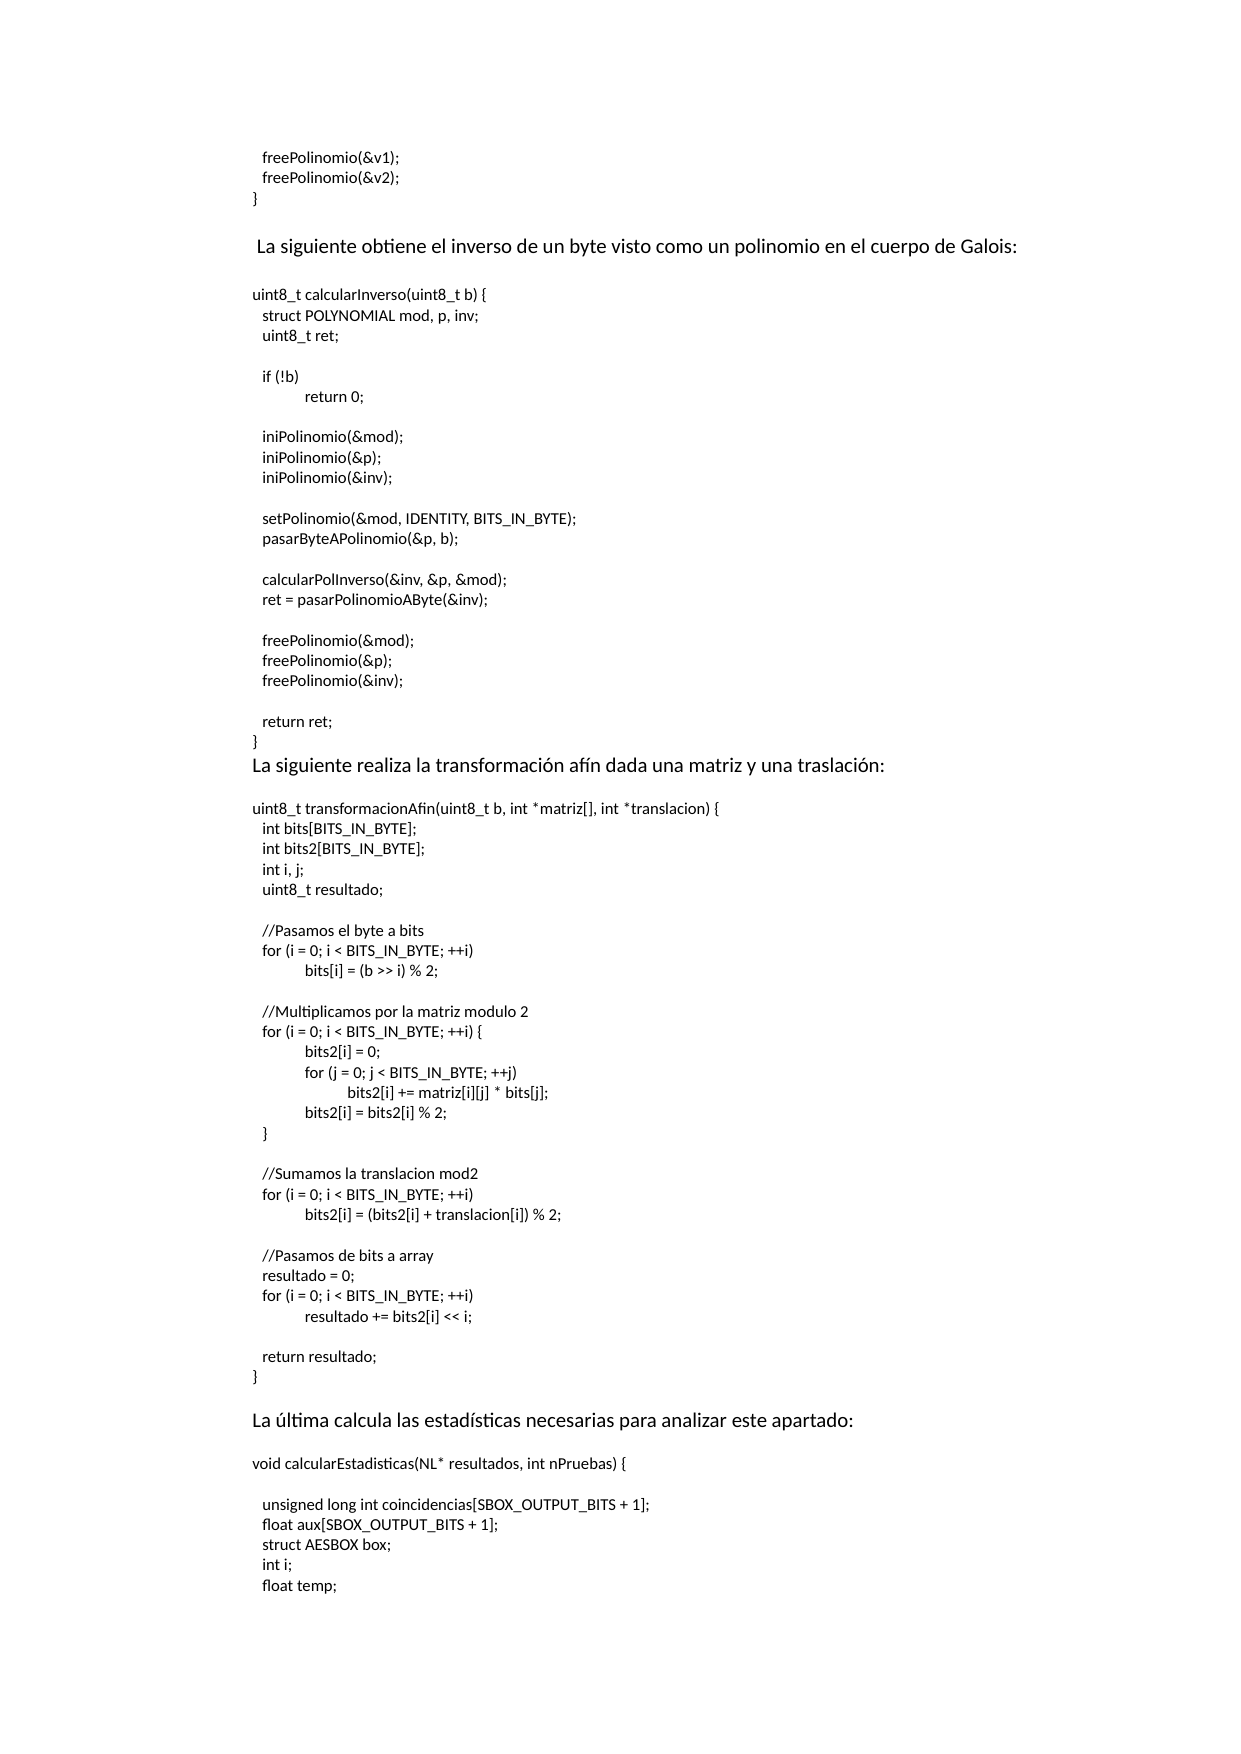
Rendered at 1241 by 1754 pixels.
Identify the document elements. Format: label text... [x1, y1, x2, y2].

text for (i = 0; i < BITS_IN_BYTE; ++i) [252, 1184, 1063, 1204]
text void calcularEstadisticas(NL* resultados, int nPruebas) { [252, 1453, 1063, 1473]
text uint8_t resultado; [252, 879, 1063, 899]
text struct AESBOX box; [252, 1534, 1063, 1555]
text for (i = 0; i < BITS_IN_BYTE; ++i) [252, 1286, 1063, 1306]
text bits2[i] += matriz[i][j] * bits[j]; [252, 1082, 1063, 1103]
text return ret; [252, 711, 1063, 731]
text ret = pasarPolinomioAByte(&inv); [252, 589, 1063, 609]
text iniPolinomio(&inv); [252, 467, 1063, 488]
text uint8_t transformacionAfin(uint8_t b, int *matriz[], int *translacion) { [252, 798, 1063, 818]
text La última calcula las estadísticas necesarias para analizar este apartado: [252, 1407, 1063, 1433]
text return resultado; [252, 1346, 1063, 1367]
text int i; [252, 1555, 1063, 1575]
text //Sumamos la translacion mod2 [252, 1164, 1063, 1184]
text La siguiente obtiene el inverso de un byte visto como un polinomio en el cuerpo de Galois: [252, 234, 1063, 259]
text } [252, 1123, 1063, 1143]
text freePolinomio(&v1); [252, 147, 1063, 168]
text bits2[i] = 0; [252, 1042, 1063, 1062]
text freePolinomio(&inv); [252, 671, 1063, 691]
text freePolinomio(&p); [252, 650, 1063, 671]
text pasarByteAPolinomio(&p, b); [252, 528, 1063, 549]
text setPolinomio(&mod, IDENTITY, BITS_IN_BYTE); [252, 508, 1063, 528]
text uint8_t calcularInverso(uint8_t b) { [252, 284, 1063, 305]
text int bits2[BITS_IN_BYTE]; [252, 839, 1063, 859]
text return 0; [252, 386, 1063, 406]
text bits2[i] = bits2[i] % 2; [252, 1103, 1063, 1123]
text La siguiente realiza la transformación afín dada una matriz y una traslación: [252, 752, 1063, 777]
text resultado = 0; [252, 1265, 1063, 1286]
text for (j = 0; j < BITS_IN_BYTE; ++j) [252, 1062, 1063, 1082]
text uint8_t ret; [252, 325, 1063, 346]
text unsigned long int coincidencias[SBOX_OUTPUT_BITS + 1]; [252, 1494, 1063, 1514]
text calcularPolInverso(&inv, &p, &mod); [252, 569, 1063, 589]
text //Multiplicamos por la matriz modulo 2 [252, 1001, 1063, 1021]
text int bits[BITS_IN_BYTE]; [252, 818, 1063, 839]
text struct POLYNOMIAL mod, p, inv; [252, 305, 1063, 325]
text bits[i] = (b >> i) % 2; [252, 961, 1063, 981]
text } [252, 188, 1063, 208]
text resultado += bits2[i] << i; [252, 1306, 1063, 1326]
text iniPolinomio(&p); [252, 447, 1063, 467]
text iniPolinomio(&mod); [252, 427, 1063, 447]
text float aux[SBOX_OUTPUT_BITS + 1]; [252, 1514, 1063, 1534]
text for (i = 0; i < BITS_IN_BYTE; ++i) { [252, 1021, 1063, 1042]
text freePolinomio(&mod); [252, 630, 1063, 650]
text bits2[i] = (bits2[i] + translacion[i]) % 2; [252, 1204, 1063, 1224]
text //Pasamos de bits a array [252, 1245, 1063, 1265]
text if (!b) [252, 366, 1063, 386]
text //Pasamos el byte a bits [252, 920, 1063, 940]
text for (i = 0; i < BITS_IN_BYTE; ++i) [252, 940, 1063, 961]
text } [252, 731, 1063, 752]
text float temp; [252, 1575, 1063, 1595]
text int i, j; [252, 859, 1063, 879]
text freePolinomio(&v2); [252, 168, 1063, 188]
text } [252, 1367, 1063, 1387]
